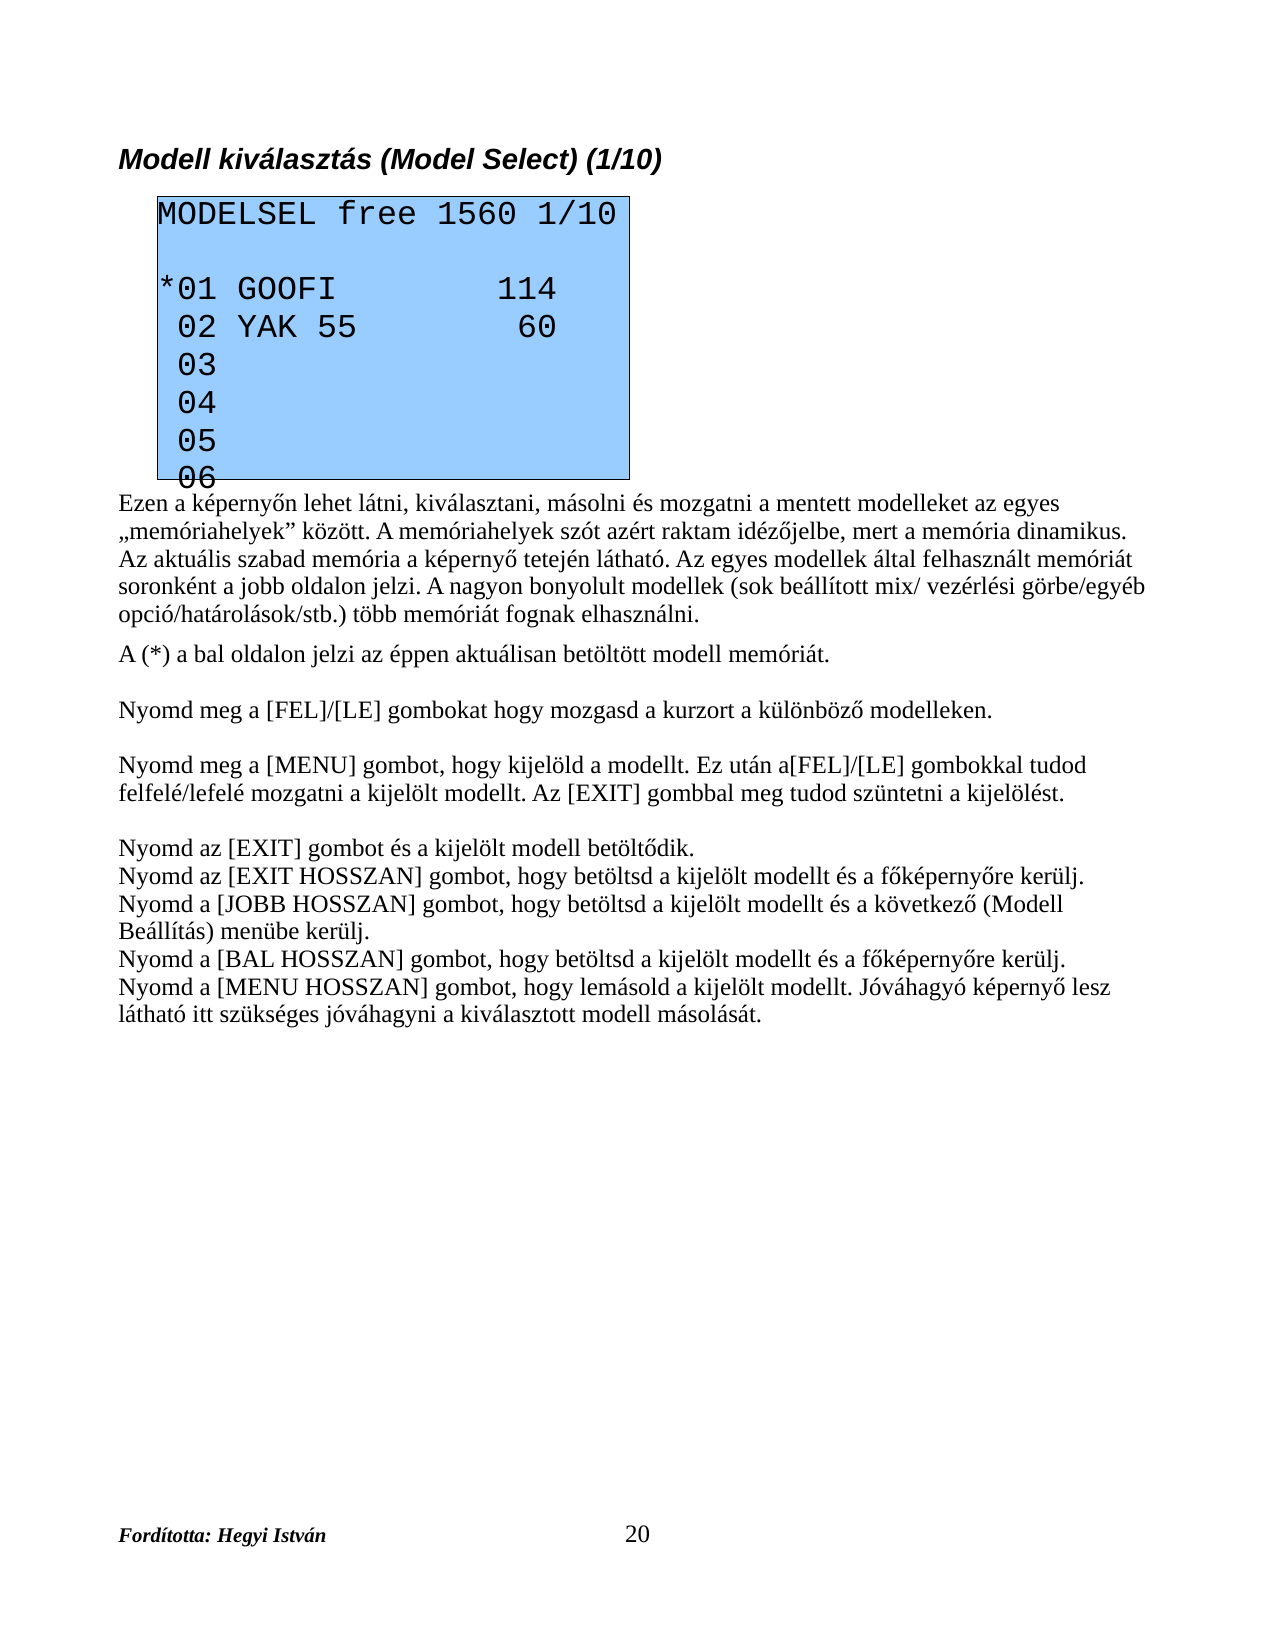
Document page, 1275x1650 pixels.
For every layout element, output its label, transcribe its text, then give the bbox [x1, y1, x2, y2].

text Nyomd meg a [MENU] gombot, hogy kijelöld a modellt. Ez után a[FEL]/[LE] gombokkal tudod felfelé/lefelé mozgatni a kijelölt modellt. Az [EXIT] gombbal meg tudod szüntetni a kijelölést. [118, 751, 1157, 807]
text Nyomd a [BAL HOSSZAN] gombot, hogy betöltsd a kijelölt modellt és a főképernyőre kerülj. [118, 945, 1157, 973]
text Ezen a képernyőn lehet látni, kiválasztani, másolni és mozgatni a mentett modelleket az egyes „memóriahelyek” között. A memóriahelyek szót azért raktam idézőjelbe, mert a memória dinamikus. Az aktuális szabad memória a képernyő tetején látható. Az egyes modellek által felhasznált memóriát soronként a jobb oldalon jelzi. A nagyon bonyolult modellek (sok beállított mix/ vezérlési görbe/egyéb opció/határolások/stb.) több memóriát fognak elhasználni. [118, 188, 1157, 628]
text Nyomd meg a [FEL]/[LE] gombokat hogy mozgasd a kurzort a különböző modelleken. [118, 696, 1157, 723]
subtitle Modell kiválasztás (Model Select) (1/10) [118, 143, 1157, 176]
text A (*) a bal oldalon jelzi az éppen aktuálisan betöltött modell memóriát. [118, 640, 1157, 668]
text Nyomd a [JOBB HOSSZAN] gombot, hogy betöltsd a kijelölt modellt és a következő (Modell Beállítás) menübe kerülj. [118, 890, 1157, 945]
text Nyomd az [EXIT] gombot és a kijelölt modell betöltődik. [118, 834, 1157, 862]
text Nyomd a [MENU HOSSZAN] gombot, hogy lemásold a kijelölt modellt. Jóváhagyó képernyő lesz látható itt szükséges jóváhagyni a kiválasztott modell másolását. [118, 973, 1157, 1028]
text Nyomd az [EXIT HOSSZAN] gombot, hogy betöltsd a kijelölt modellt és a főképernyőre kerülj. [118, 862, 1157, 890]
